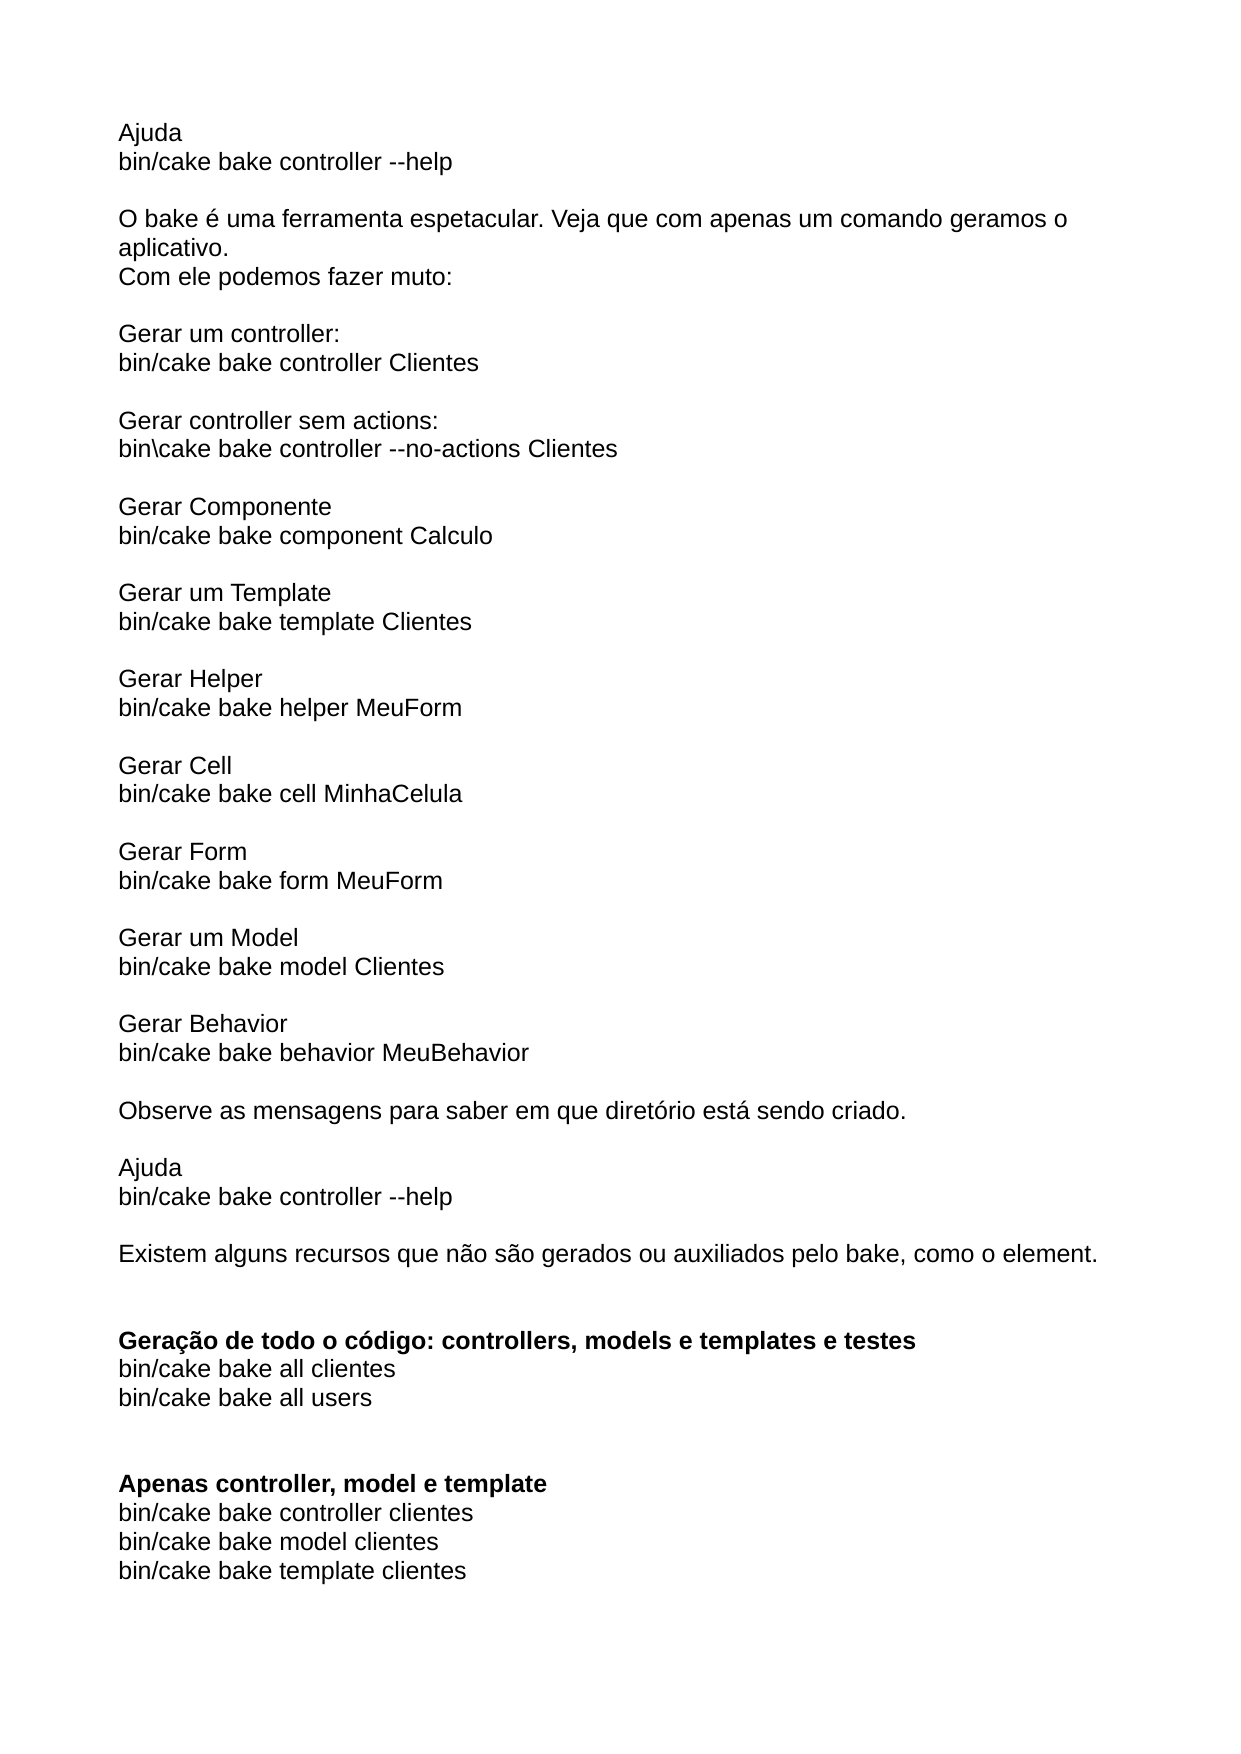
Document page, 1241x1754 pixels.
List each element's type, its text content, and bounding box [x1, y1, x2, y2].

text bin\cake bake controller --no-actions Clientes [118, 434, 1122, 463]
text bin/cake bake all users [118, 1383, 1122, 1412]
text bin/cake bake model Clientes [118, 952, 1122, 981]
text O bake é uma ferramenta espetacular. Veja que com apenas um comando geramos o aplicativo. [118, 204, 1122, 262]
text bin/cake bake controller --help [118, 147, 1122, 176]
text bin/cake bake form MeuForm [118, 866, 1122, 894]
text Gerar um Model [118, 923, 1122, 952]
text Ajuda [118, 1153, 1122, 1182]
text bin/cake bake helper MeuForm [118, 693, 1122, 722]
text Observe as mensagens para saber em que diretório está sendo criado. [118, 1096, 1122, 1124]
text Com ele podemos fazer muto: [118, 262, 1122, 291]
text Gerar Behavior [118, 1009, 1122, 1038]
text bin/cake bake behavior MeuBehavior [118, 1038, 1122, 1067]
text Gerar um Template [118, 578, 1122, 607]
text Apenas controller, model e template [118, 1469, 1122, 1498]
text bin/cake bake controller Clientes [118, 348, 1122, 377]
text bin/cake bake controller clientes [118, 1498, 1122, 1527]
text bin/cake bake all clientes [118, 1354, 1122, 1383]
text Ajuda [118, 118, 1122, 147]
text bin/cake bake model clientes [118, 1527, 1122, 1556]
text Gerar um controller: [118, 319, 1122, 348]
text Gerar Form [118, 837, 1122, 866]
text bin/cake bake component Calculo [118, 521, 1122, 549]
text Gerar Componente [118, 492, 1122, 521]
text bin/cake bake template Clientes [118, 607, 1122, 636]
text Geração de todo o código: controllers, models e templates e testes [118, 1326, 1122, 1354]
text bin/cake bake controller --help [118, 1182, 1122, 1211]
text bin/cake bake template clientes [118, 1556, 1122, 1584]
text bin/cake bake cell MinhaCelula [118, 779, 1122, 808]
text Gerar Helper [118, 664, 1122, 693]
text Existem alguns recursos que não são gerados ou auxiliados pelo bake, como o element. [118, 1239, 1122, 1268]
text Gerar Cell [118, 751, 1122, 779]
text Gerar controller sem actions: [118, 406, 1122, 434]
